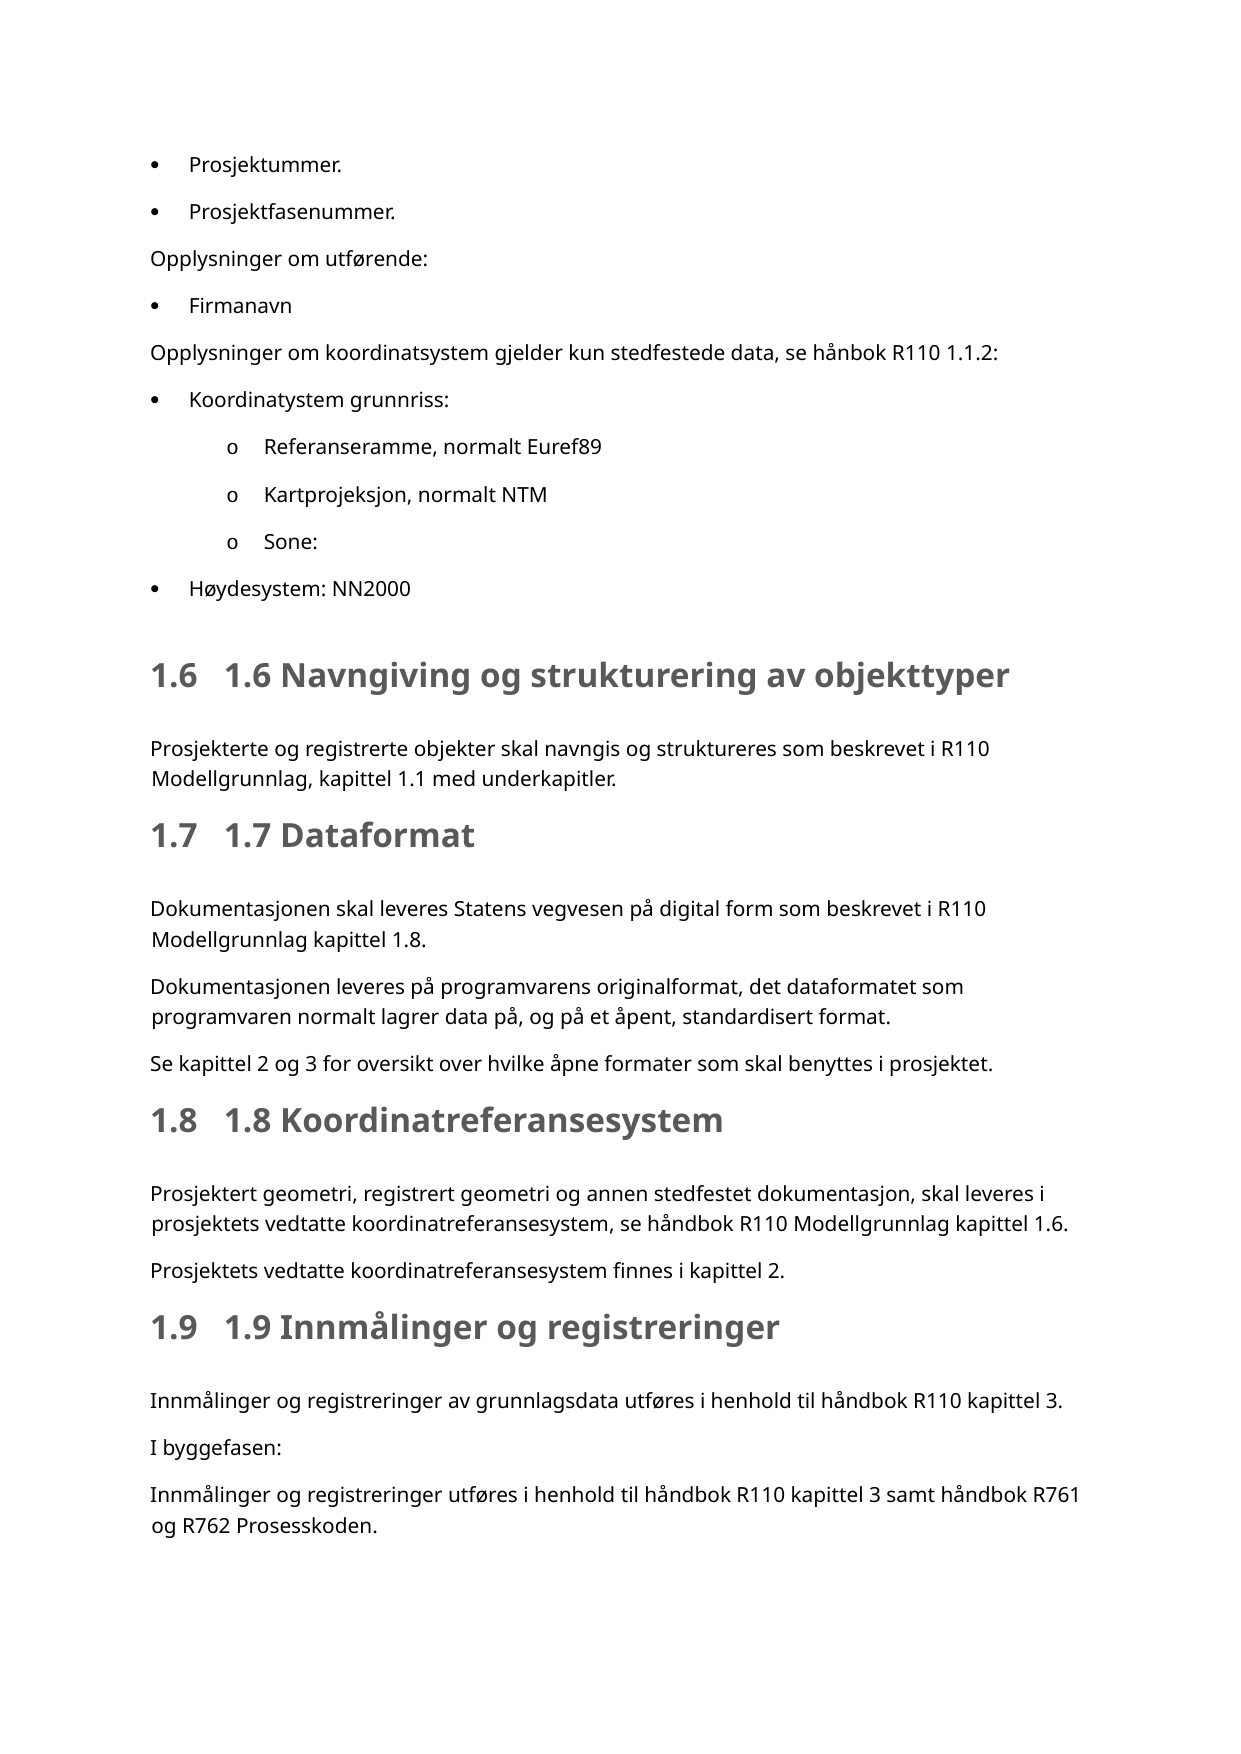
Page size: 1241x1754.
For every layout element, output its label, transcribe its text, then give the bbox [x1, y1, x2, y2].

text Innmålinger og registreringer utføres i henhold til håndbok R110 kapittel 3 samt håndbok R761 og R762 Prosesskoden. [150, 1480, 1090, 1539]
subtitle 1.7 Dataformat [150, 812, 1090, 857]
list Prosjektummer. [151, 150, 1090, 178]
list Koordinatystem grunnriss: [151, 385, 1090, 414]
text Opplysninger om utførende: [150, 244, 1090, 273]
list Kartprojeksjon, normalt NTM [226, 480, 1090, 508]
text Prosjekterte og registrerte objekter skal navngis og struktureres som beskrevet i R110 Modellgrunnlag, kapittel 1.1 med underkapitler. [150, 734, 1090, 793]
text Dokumentasjonen leveres på programvarens originalformat, det dataformatet som programvaren normalt lagrer data på, og på et åpent, standardisert format. [150, 972, 1090, 1031]
subtitle 1.6 Navngiving og strukturering av objekttyper [150, 652, 1090, 697]
list Referanseramme, normalt Euref89 [226, 432, 1090, 461]
subtitle 1.9 Innmålinger og registreringer [150, 1303, 1090, 1349]
list Sone: [226, 527, 1090, 555]
list Firmanavn [151, 291, 1090, 320]
text Opplysninger om koordinatsystem gjelder kun stedfestede data, se hånbok R110 1.1.2: [150, 338, 1090, 367]
text Prosjektets vedtatte koordinatreferansesystem finnes i kapittel 2. [150, 1256, 1090, 1285]
text Dokumentasjonen skal leveres Statens vegvesen på digital form som beskrevet i R110 Modellgrunnlag kapittel 1.8. [150, 894, 1090, 953]
subtitle 1.8 Koordinatreferansesystem [150, 1096, 1090, 1142]
list Prosjektfasenummer. [151, 197, 1090, 226]
text Innmålinger og registreringer av grunnlagsdata utføres i henhold til håndbok R110 kapittel 3. [150, 1386, 1090, 1414]
text Prosjektert geometri, registrert geometri og annen stedfestet dokumentasjon, skal leveres i prosjektets vedtatte koordinatreferansesystem, se håndbok R110 Modellgrunnlag kapittel 1.6. [150, 1179, 1090, 1238]
text I byggefasen: [150, 1433, 1090, 1462]
list Høydesystem: NN2000 [151, 574, 1090, 633]
text Se kapittel 2 og 3 for oversikt over hvilke åpne formater som skal benyttes i prosjektet. [150, 1049, 1090, 1078]
